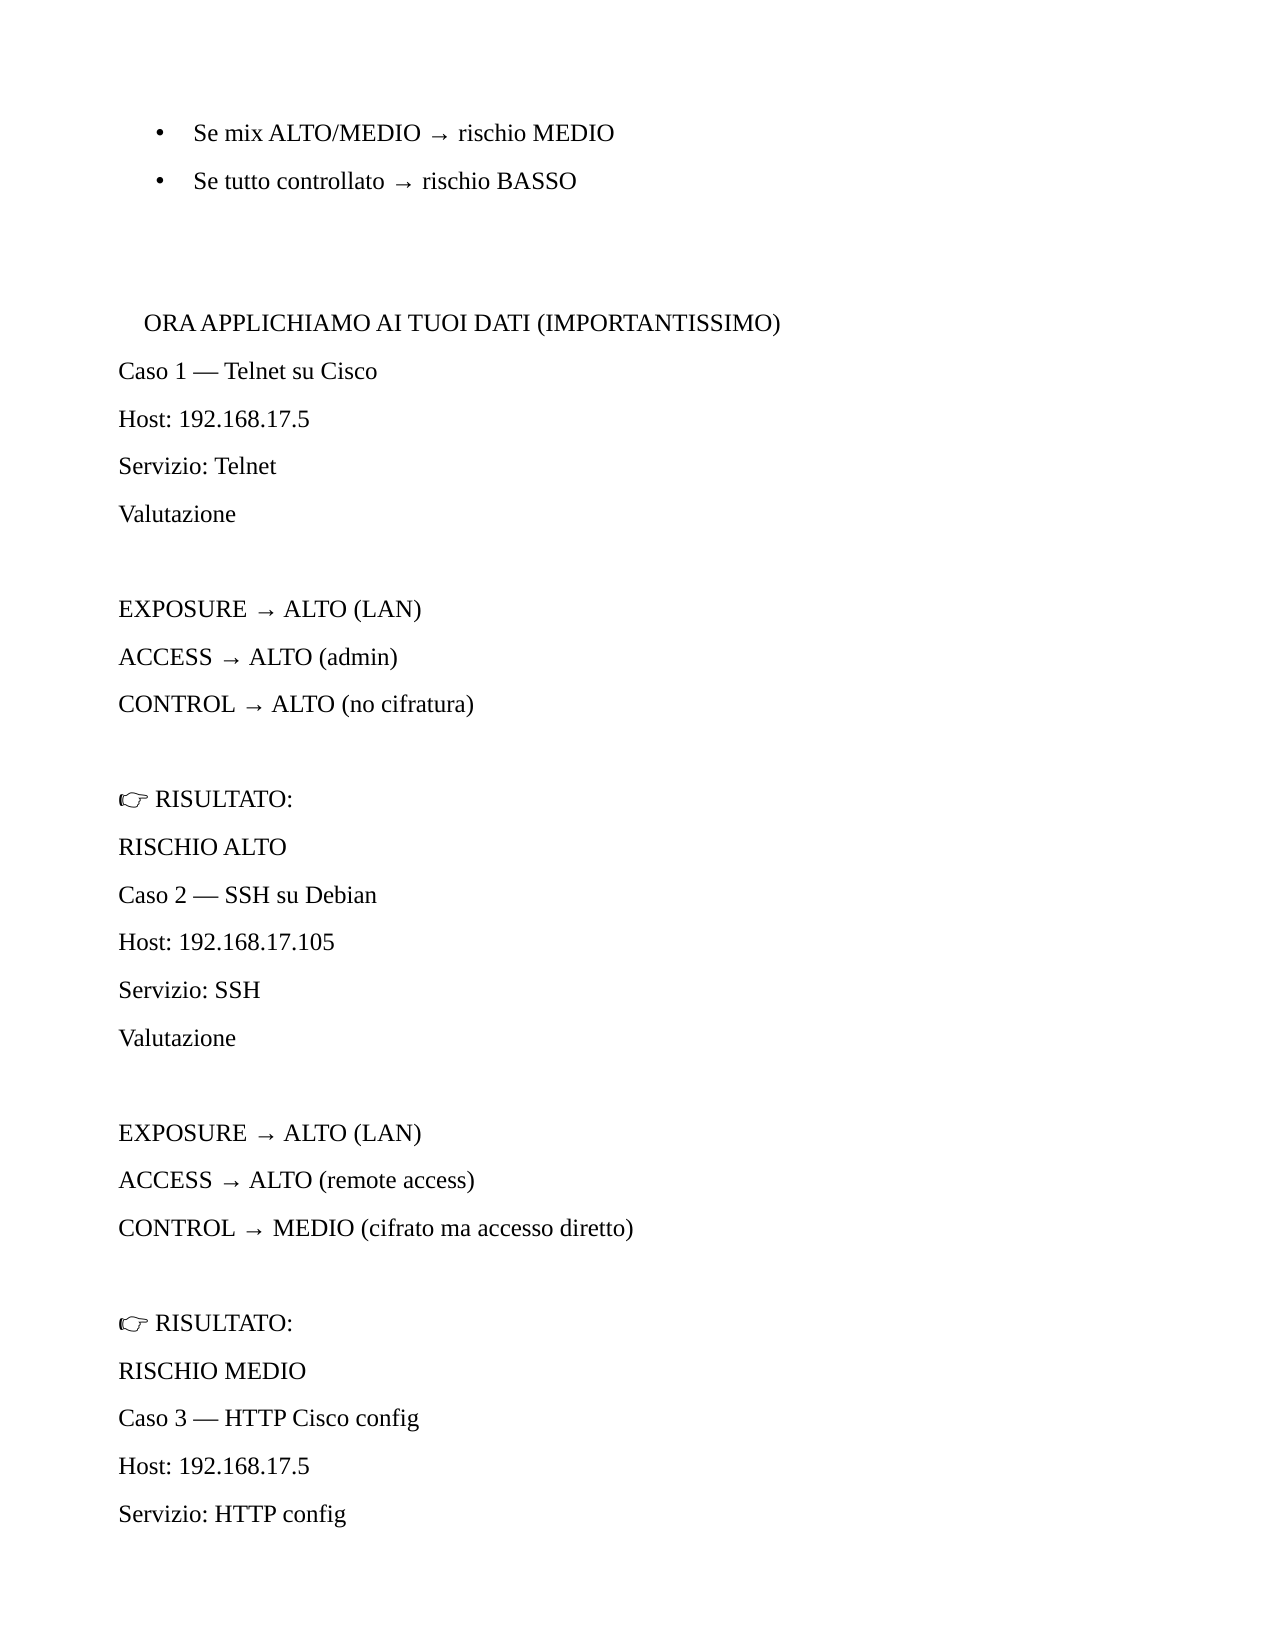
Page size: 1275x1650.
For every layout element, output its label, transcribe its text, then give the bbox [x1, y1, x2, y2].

text 👉 RISULTATO: [118, 1308, 1157, 1337]
text 👉 RISULTATO: [118, 784, 1157, 813]
text Servizio: HTTP config [118, 1499, 1157, 1527]
text ACCESS → ALTO (remote access) [118, 1165, 1157, 1194]
text RISCHIO MEDIO [118, 1356, 1157, 1384]
list Se mix ALTO/MEDIO → rischio MEDIO [156, 118, 1157, 147]
text Caso 1 — Telnet su Cisco [118, 356, 1157, 385]
text CONTROL → MEDIO (cifrato ma accesso diretto) [118, 1213, 1157, 1242]
text Host: 192.168.17.5 [118, 1451, 1157, 1480]
text Servizio: SSH [118, 975, 1157, 1004]
text RISCHIO ALTO [118, 832, 1157, 861]
list Se tutto controllato → rischio BASSO [156, 166, 1157, 194]
text Valutazione [118, 1023, 1157, 1051]
text CONTROL → ALTO (no cifratura) [118, 689, 1157, 718]
text Host: 192.168.17.105 [118, 927, 1157, 956]
text Caso 2 — SSH su Debian [118, 880, 1157, 908]
text EXPOSURE → ALTO (LAN) [118, 594, 1157, 623]
text EXPOSURE → ALTO (LAN) [118, 1118, 1157, 1147]
text 🧠 ORA APPLICHIAMO AI TUOI DATI (IMPORTANTISSIMO) [118, 308, 1157, 337]
text Valutazione [118, 499, 1157, 528]
text Host: 192.168.17.5 [118, 404, 1157, 432]
text ACCESS → ALTO (admin) [118, 642, 1157, 671]
text Caso 3 — HTTP Cisco config [118, 1403, 1157, 1432]
text Servizio: Telnet [118, 451, 1157, 480]
